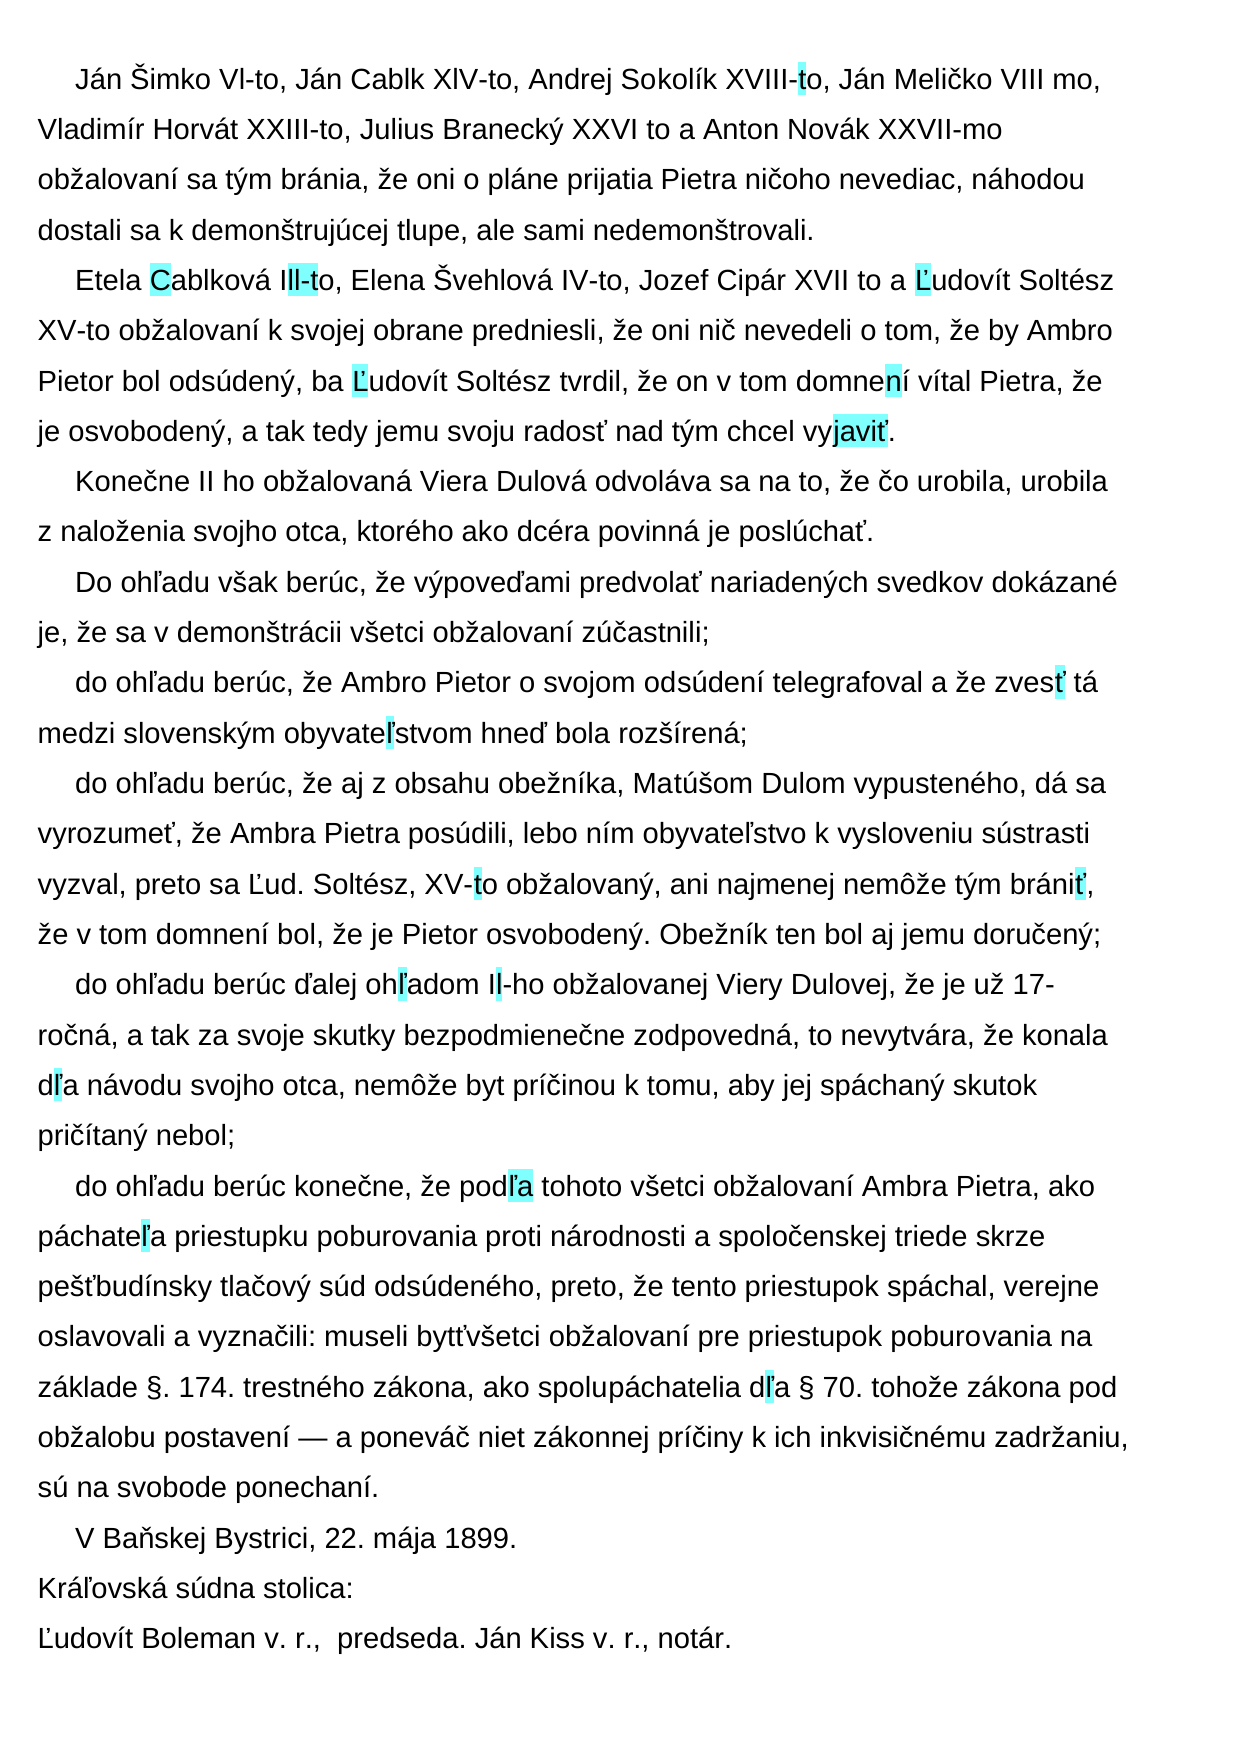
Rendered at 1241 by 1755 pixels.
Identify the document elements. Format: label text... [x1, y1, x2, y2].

text do ohľadu berúc ďalej ohľadom Il-ho obžalova­nej Viery Dulovej, že je už 17-ročná, a tak za svoje skutky bezpodmienečne zodpovedná, to nevytvára, že konala dľa návodu svojho otca, nemôže byt príčinou k tomu, aby jej spáchaný skutok pričítaný nebol; [37, 967, 1130, 1152]
text do ohľadu berúc konečne, že podľa tohoto všetci obžalovaní Ambra Pietra, ako páchateľa priestupku po­burovania proti národnosti a spoločenskej triede skrze pešťbudínsky tlačový súd odsúdeného, preto, že tento priestupok spáchal, verejne oslavovali a vyznačili: museli bytťvšetci obžalovaní pre priestupok poburo­vania na základe §. 174. trestného zákona, ako spolu­páchatelia dľa § 70. tohože zákona pod obžalobu postavení — a poneváč niet zákonnej príčiny k ich inkvisičnému zadržaniu, sú na svobode ponechaní. [37, 1168, 1130, 1504]
text Konečne II ho obžalovaná Viera Dulová odvoláva sa na to, že čo urobila, urobila z naloženia svojho otca, ktorého ako dcéra povinná je poslúchať. [37, 464, 1130, 548]
text do ohľadu berúc, že aj z obsahu obežníka, Ma­túšom Dulom vypusteného, dá sa vyrozumeť, že Ambra Pietra posúdili, lebo ním obyvateľstvo k vysloveniu sústrasti vyzval, preto sa Ľud. Soltész, XV-to obža­lovaný, ani najmenej nemôže tým brániť, že v tom domnení bol, že je Pietor osvobodený. Obežník ten bol aj jemu doručený; [37, 766, 1130, 951]
text Ľudovít Boleman v. r., predseda. Ján Kiss v. r., notár. [37, 1621, 1130, 1655]
text Etela Cablková Ill-to, Elena Švehlová IV-to, Jozef Cipár XVII to a Ľudovít Soltész XV-to obža­lovaní k svojej obrane predniesli, že oni nič nevedeli o tom, že by Ambro Pietor bol odsúdený, ba Ľudovít Soltész tvrdil, že on v tom domnení vítal Pietra, že je osvobodený, a tak tedy jemu svoju radosť nad tým chcel vyjaviť. [37, 263, 1130, 447]
text Ján Šimko Vl-to, Ján Cablk XlV-to, Andrej So­kolík XVIII-to, Ján Meličko VIII mo, Vladimír Horvát XXIII-to, Julius Branecký XXVI to a Anton Novák XXVII-mo obžalovaní sa tým bránia, že oni o pláne prijatia Pietra ničoho nevediac, náhodou dostali sa k demonštrujúcej tlupe, ale sami nedemonštrovali. [37, 62, 1130, 246]
text do ohľadu berúc, že Ambro Pietor o svojom od­súdení telegrafoval a že zvesť tá medzi slovenským obyvateľstvom hneď bola rozšírená; [37, 665, 1130, 749]
text V Baňskej Bystrici, 22. mája 1899. [37, 1521, 1130, 1554]
text Kráľovská súdna stolica: [37, 1571, 1130, 1604]
text Do ohľadu však berúc, že výpoveďami predvolať nariadených svedkov dokázané je, že sa v demonštrácii všetci obžalovaní zúčastnili; [37, 565, 1130, 649]
